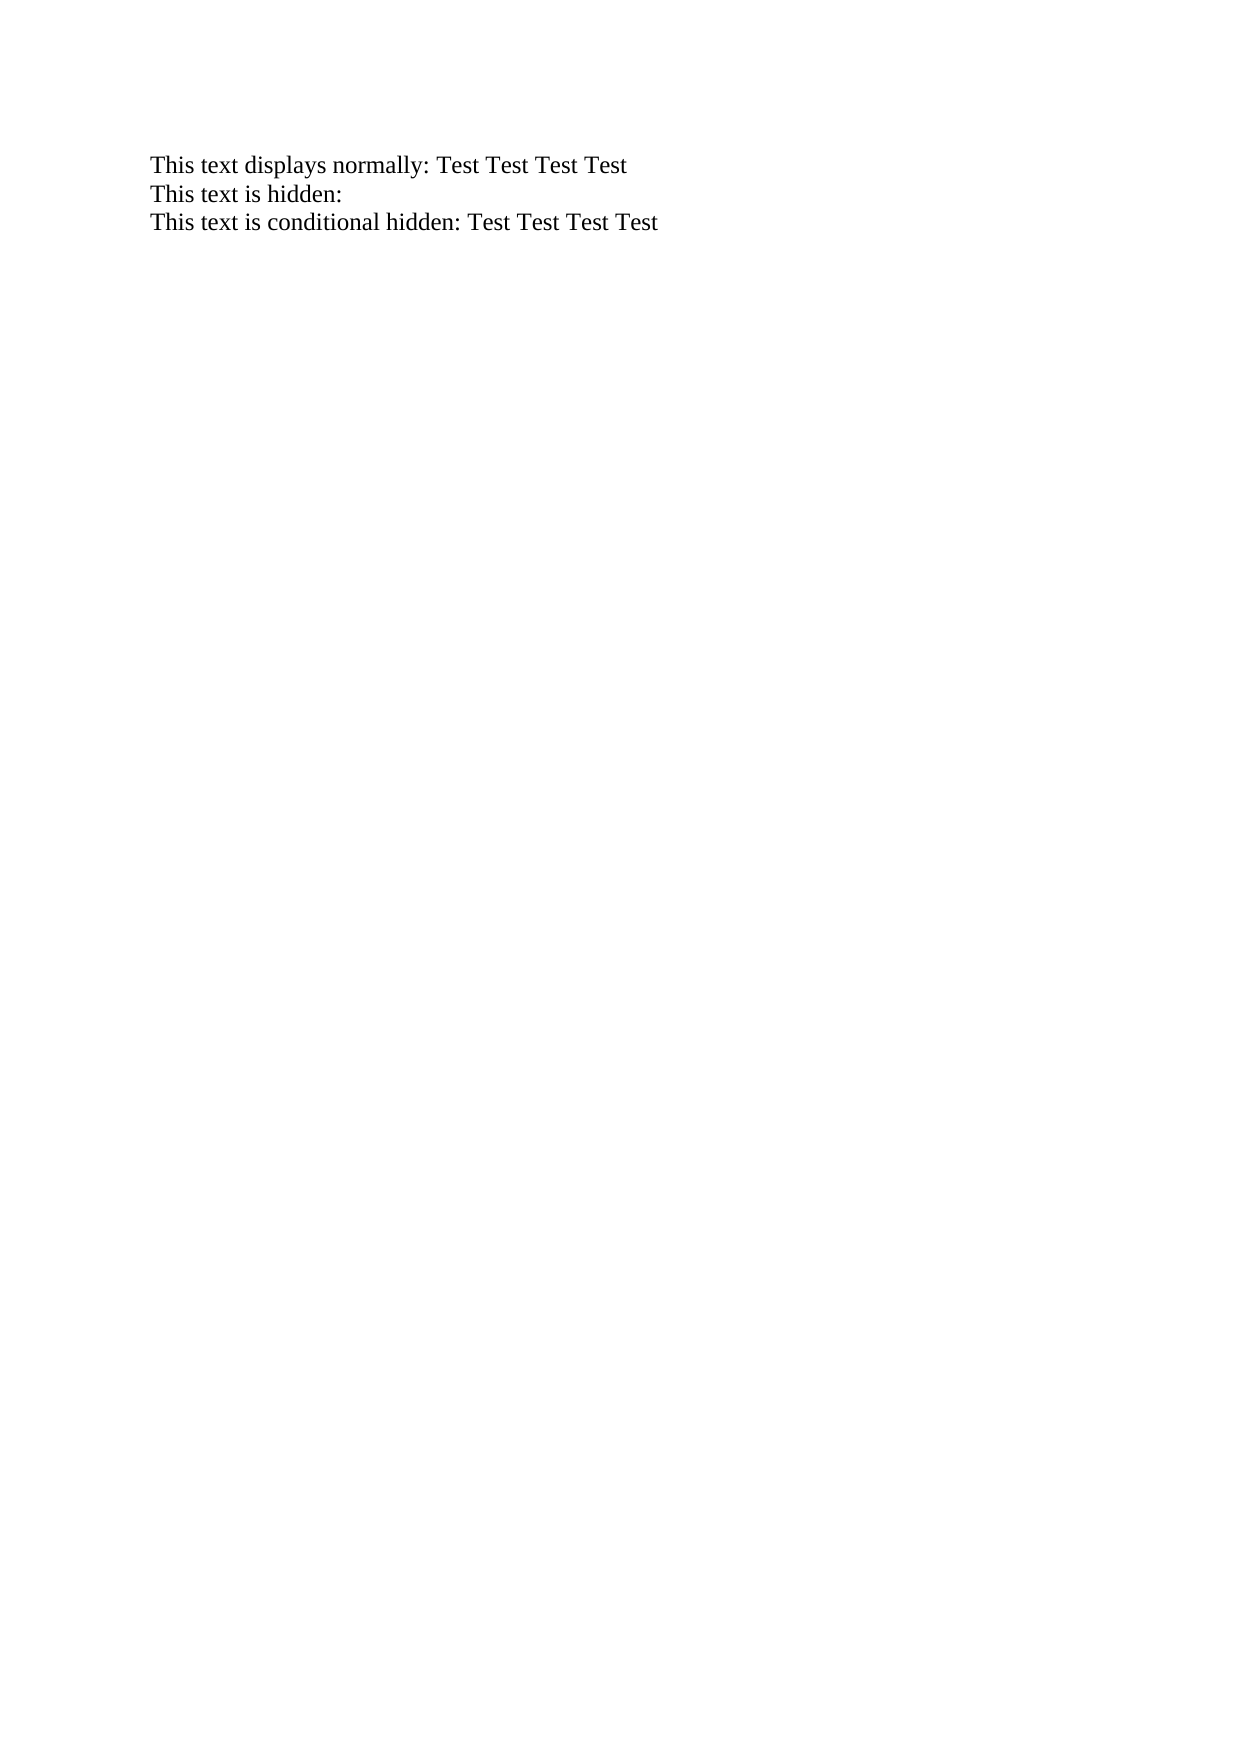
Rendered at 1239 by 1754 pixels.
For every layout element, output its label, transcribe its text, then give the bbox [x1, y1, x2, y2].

text This text is hidden: Test Test Test Test [150, 179, 1089, 207]
text This text is conditional hidden: Test Test Test Test [150, 207, 1089, 236]
text This text displays normally: Test Test Test Test [150, 150, 1089, 179]
